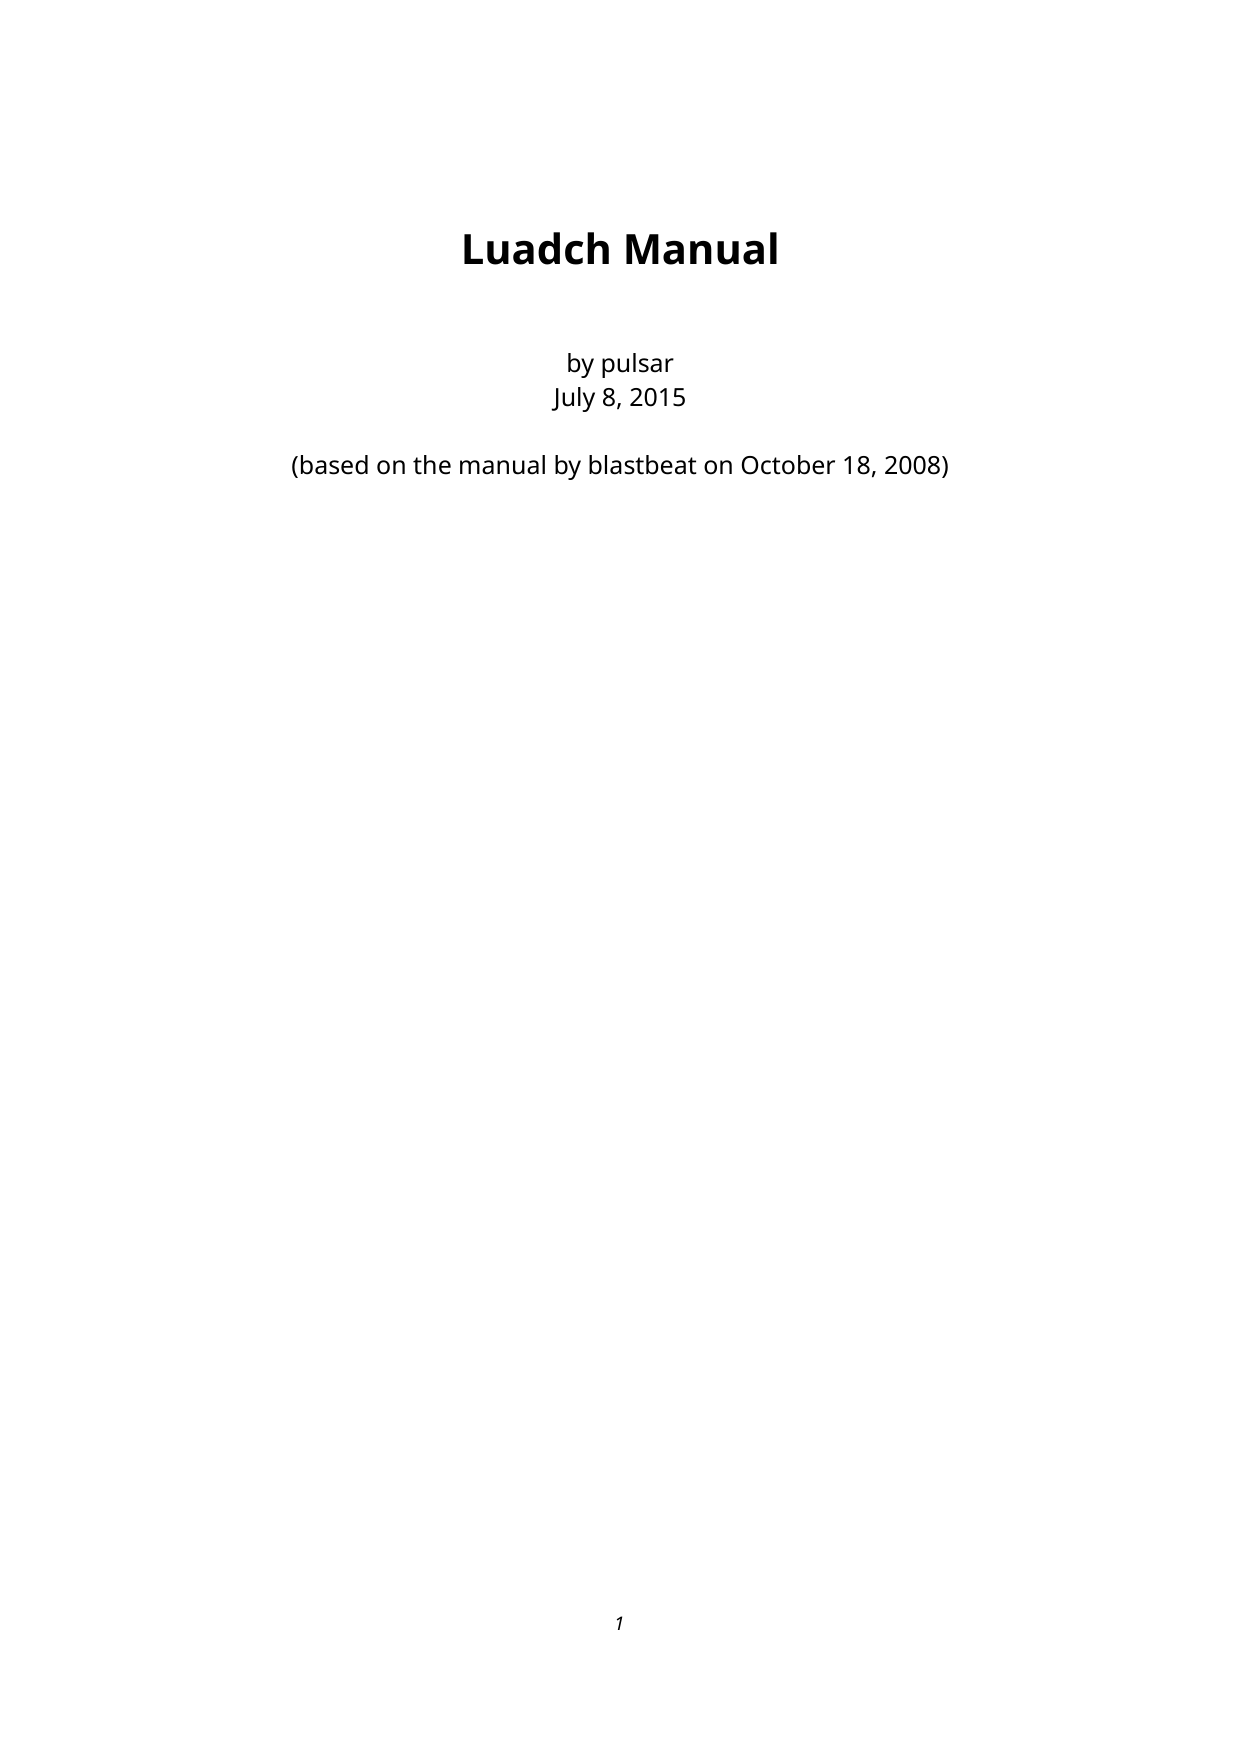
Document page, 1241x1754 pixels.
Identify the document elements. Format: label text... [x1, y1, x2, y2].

text (based on the manual by blastbeat on October 18, 2008) [118, 448, 1122, 482]
text by pulsar [118, 346, 1122, 380]
text July 8, 2015 [118, 380, 1122, 414]
subtitle Luadch Manual [118, 220, 1122, 276]
